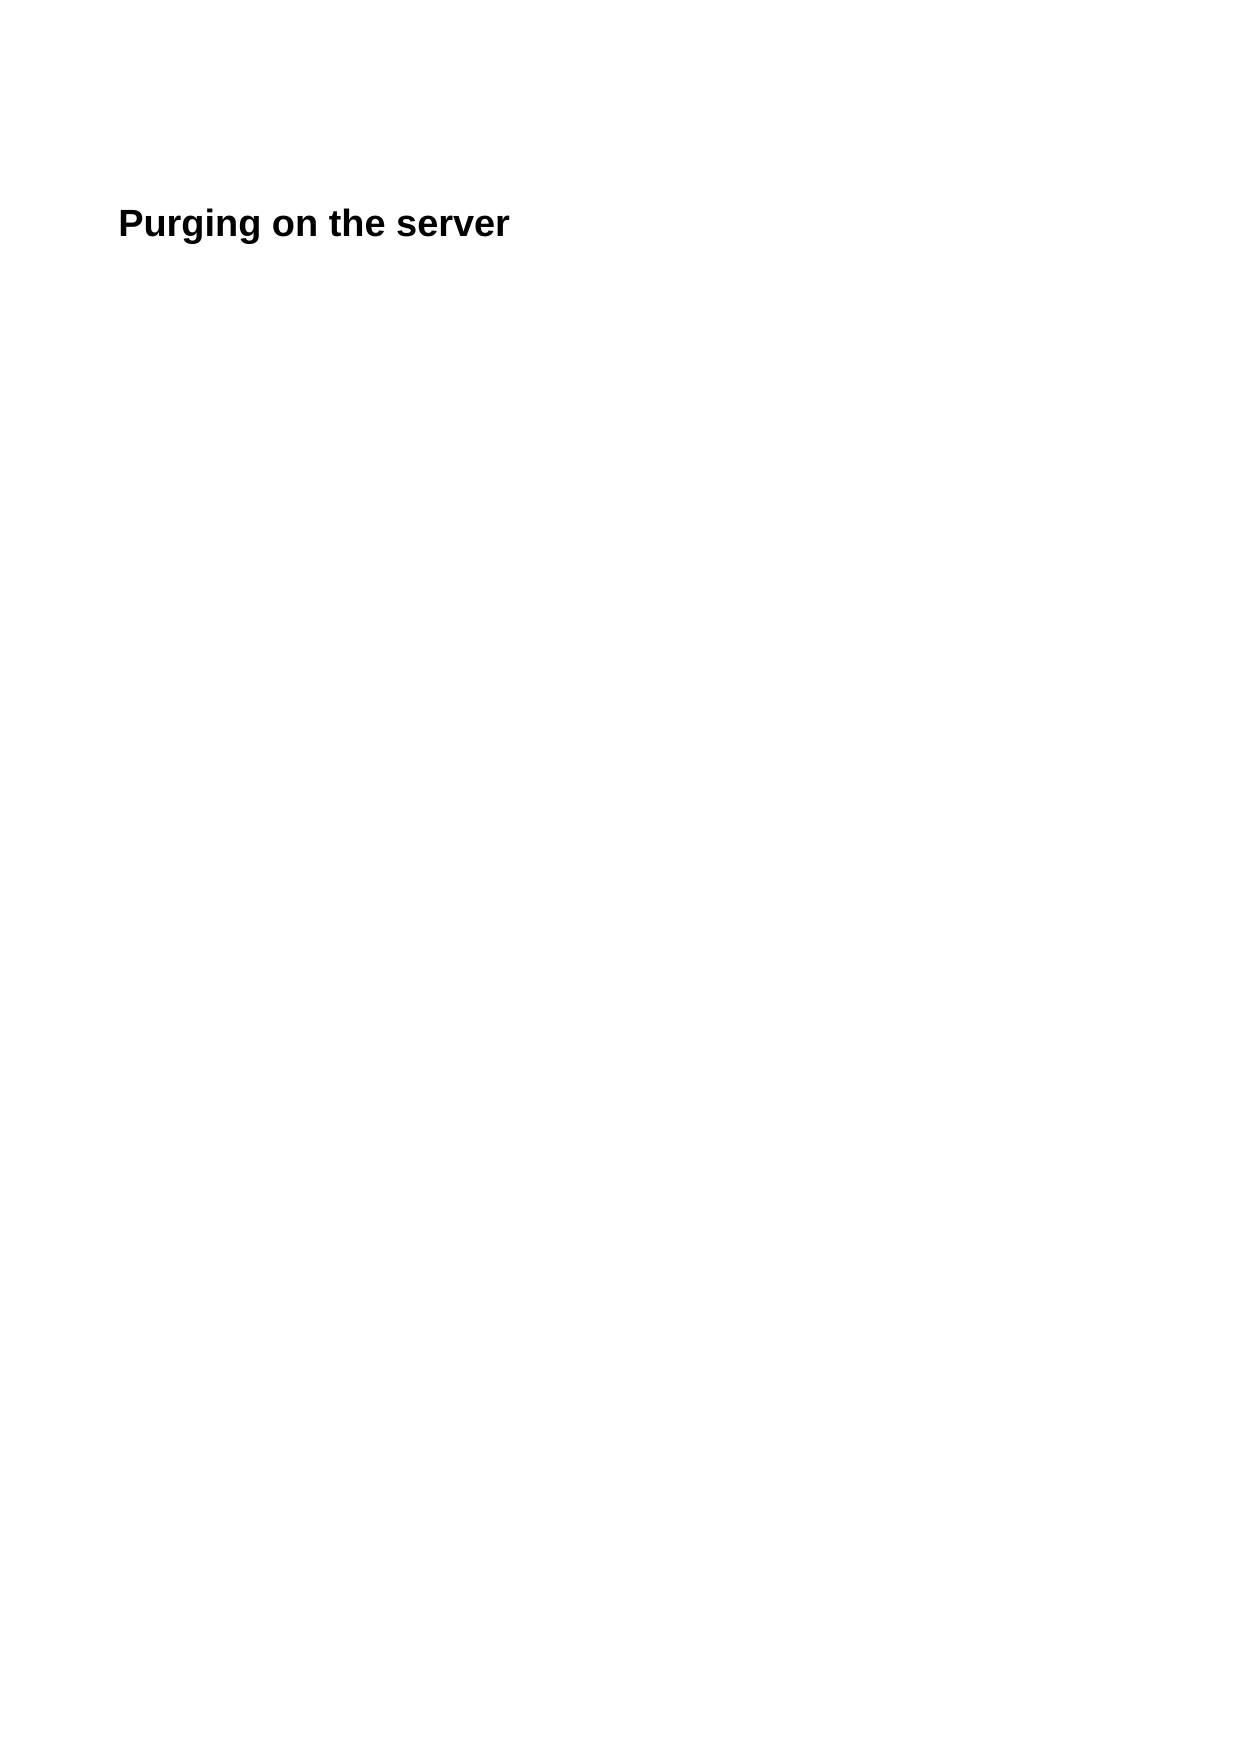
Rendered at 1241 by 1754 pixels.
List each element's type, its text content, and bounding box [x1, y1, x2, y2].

subtitle Purging on the server [118, 201, 1122, 244]
